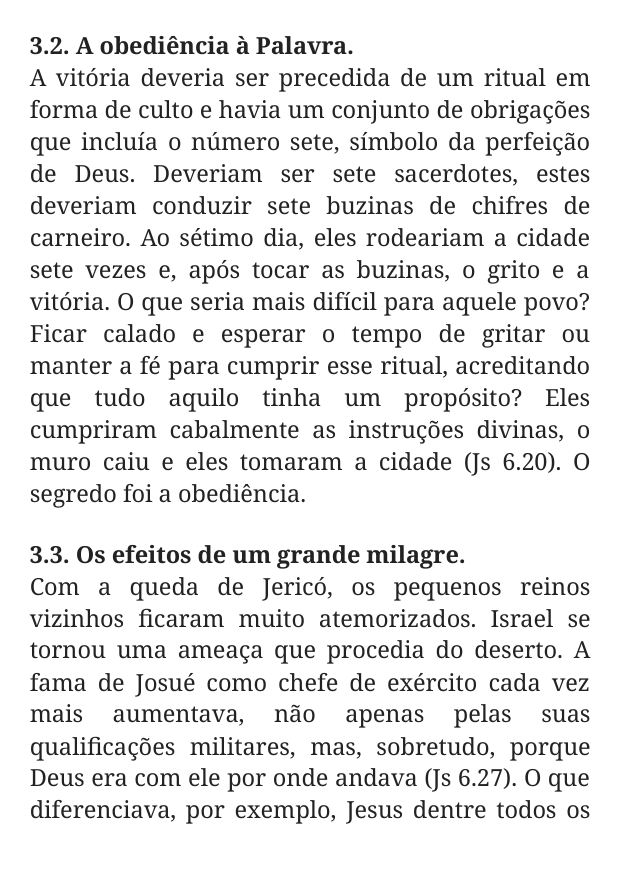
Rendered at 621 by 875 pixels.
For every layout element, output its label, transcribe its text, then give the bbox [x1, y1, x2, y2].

text 3.2. A obediência à Palavra. [29, 29, 591, 61]
text Com a queda de Jericó, os pequenos reinos vizinhos ficaram muito atemorizados. Israel se tornou uma ameaça que procedia do deserto. A fama de Josué como chefe de exército cada vez mais aumentava, não apenas pelas suas qualificações militares, mas, sobretudo, porque Deus era com ele por onde andava (Js 6.27). O que diferenciava, por exemplo, Jesus dentre todos os [29, 570, 591, 826]
text A vitória deveria ser precedida de um ritual em forma de culto e havia um conjunto de obrigações que incluía o número sete, símbolo da perfeição de Deus. Deveriam ser sete sacerdotes, estes deveriam conduzir sete buzinas de chifres de carneiro. Ao sétimo dia, eles rodeariam a cidade sete vezes e, após tocar as buzinas, o grito e a vitória. O que seria mais difícil para aquele povo? Ficar calado e esperar o tempo de gritar ou manter a fé para cumprir esse ritual, acreditando que tudo aquilo tinha um propósito? Eles cumpriram cabalmente as instruções divinas, o muro caiu e eles tomaram a cidade (Js 6.20). O segredo foi a obediência. [29, 61, 591, 509]
text 3.3. Os efeitos de um grande milagre. [29, 538, 591, 570]
